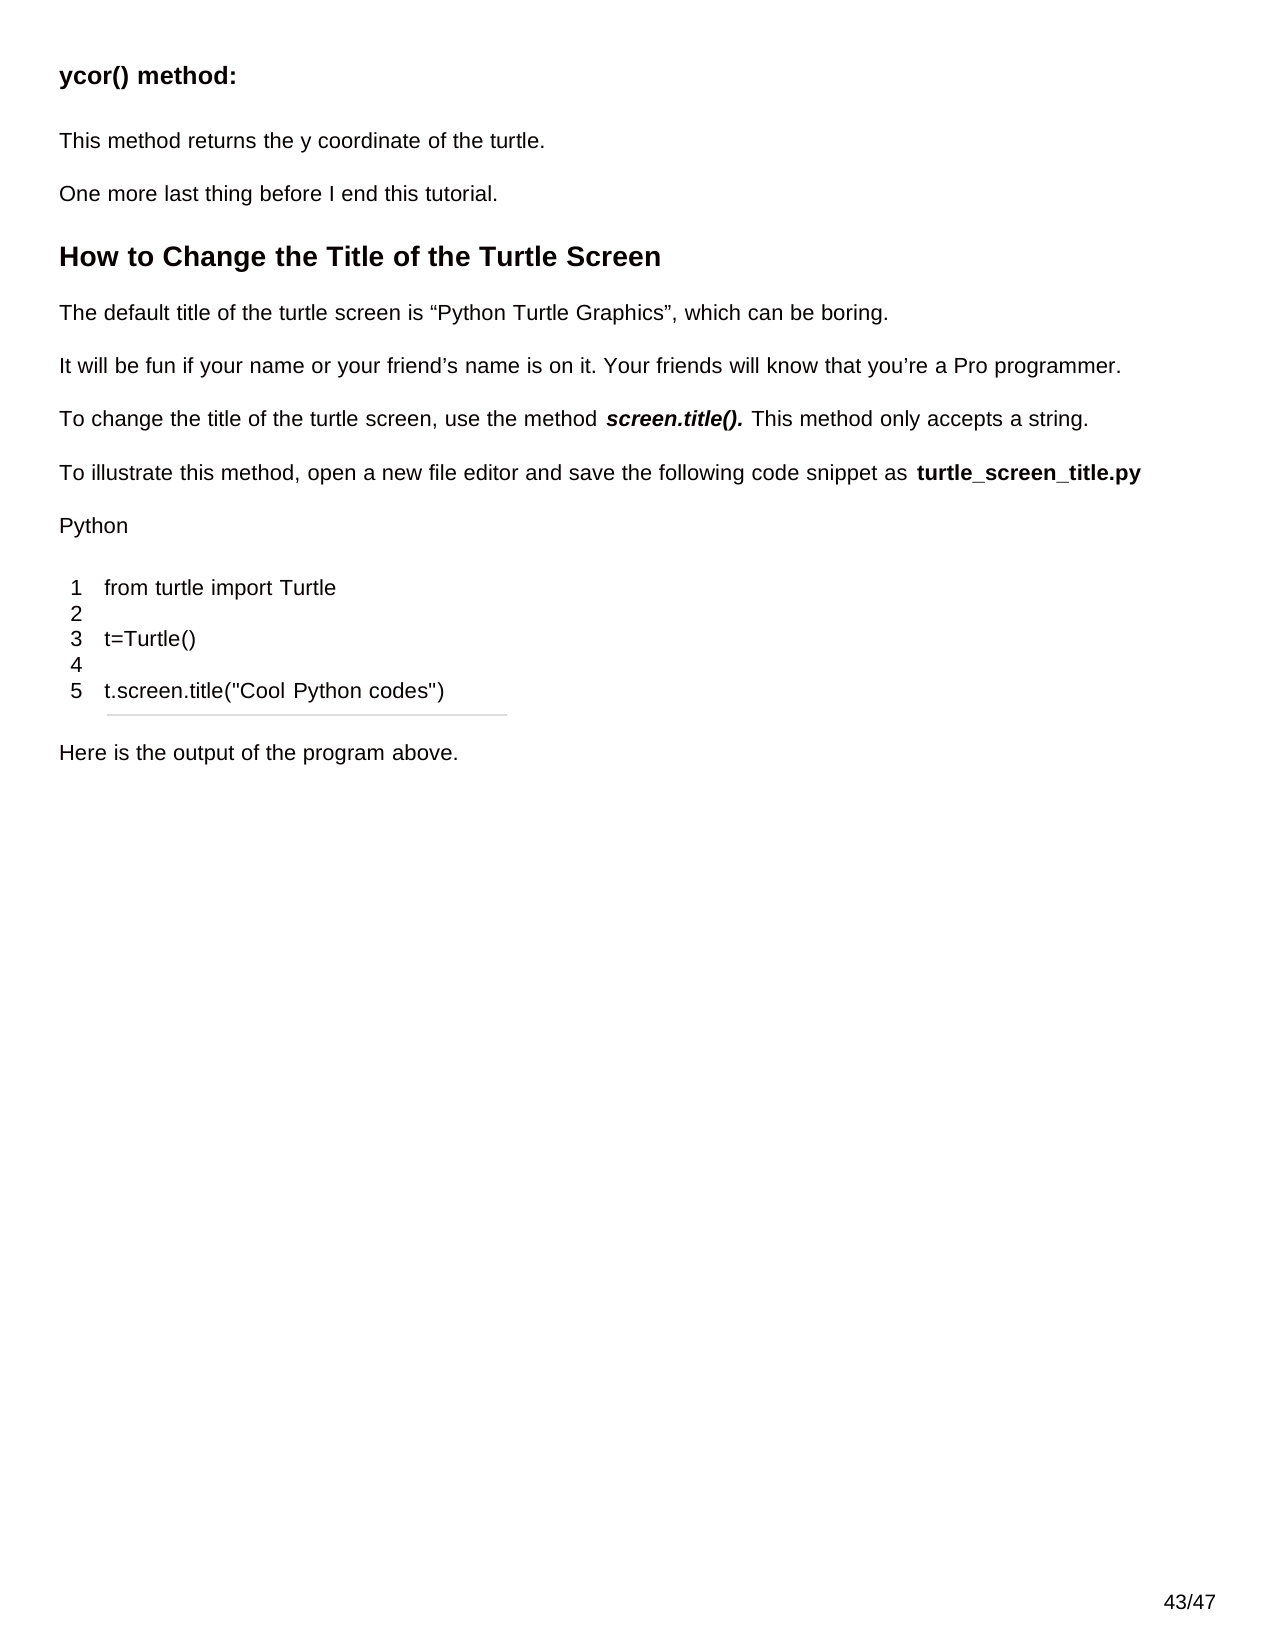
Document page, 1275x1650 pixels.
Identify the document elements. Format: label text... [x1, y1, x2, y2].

text 3 t=Turtle() [70, 626, 1229, 652]
text It will be fun if your name or your friend’s name is on it. Your friends will know that you’re a Pro programmer. To change the title of the turtle screen, use the method screen.title(). This method only accepts a string. [59, 353, 1131, 431]
text 1 from turtle import Turtle [70, 575, 1229, 600]
text ycor() method: [59, 61, 1229, 90]
text 5 t.screen.title("Cool Python codes") [70, 678, 1229, 702]
text To illustrate this method, open a new file editor and save the following code snippet as turtle_screen_title.py [59, 460, 1229, 485]
text 2 [70, 601, 1229, 626]
text This method returns the y coordinate of the turtle. One more last thing before I end this tutorial. [59, 128, 554, 206]
text Here is the output of the program above. [59, 740, 1229, 765]
text The default title of the turtle screen is “Python Turtle Graphics”, which can be boring. [59, 300, 1229, 326]
text 4 [70, 652, 1229, 677]
text Python [59, 513, 1229, 537]
text How to Change the Title of the Turtle Screen [59, 240, 1229, 272]
